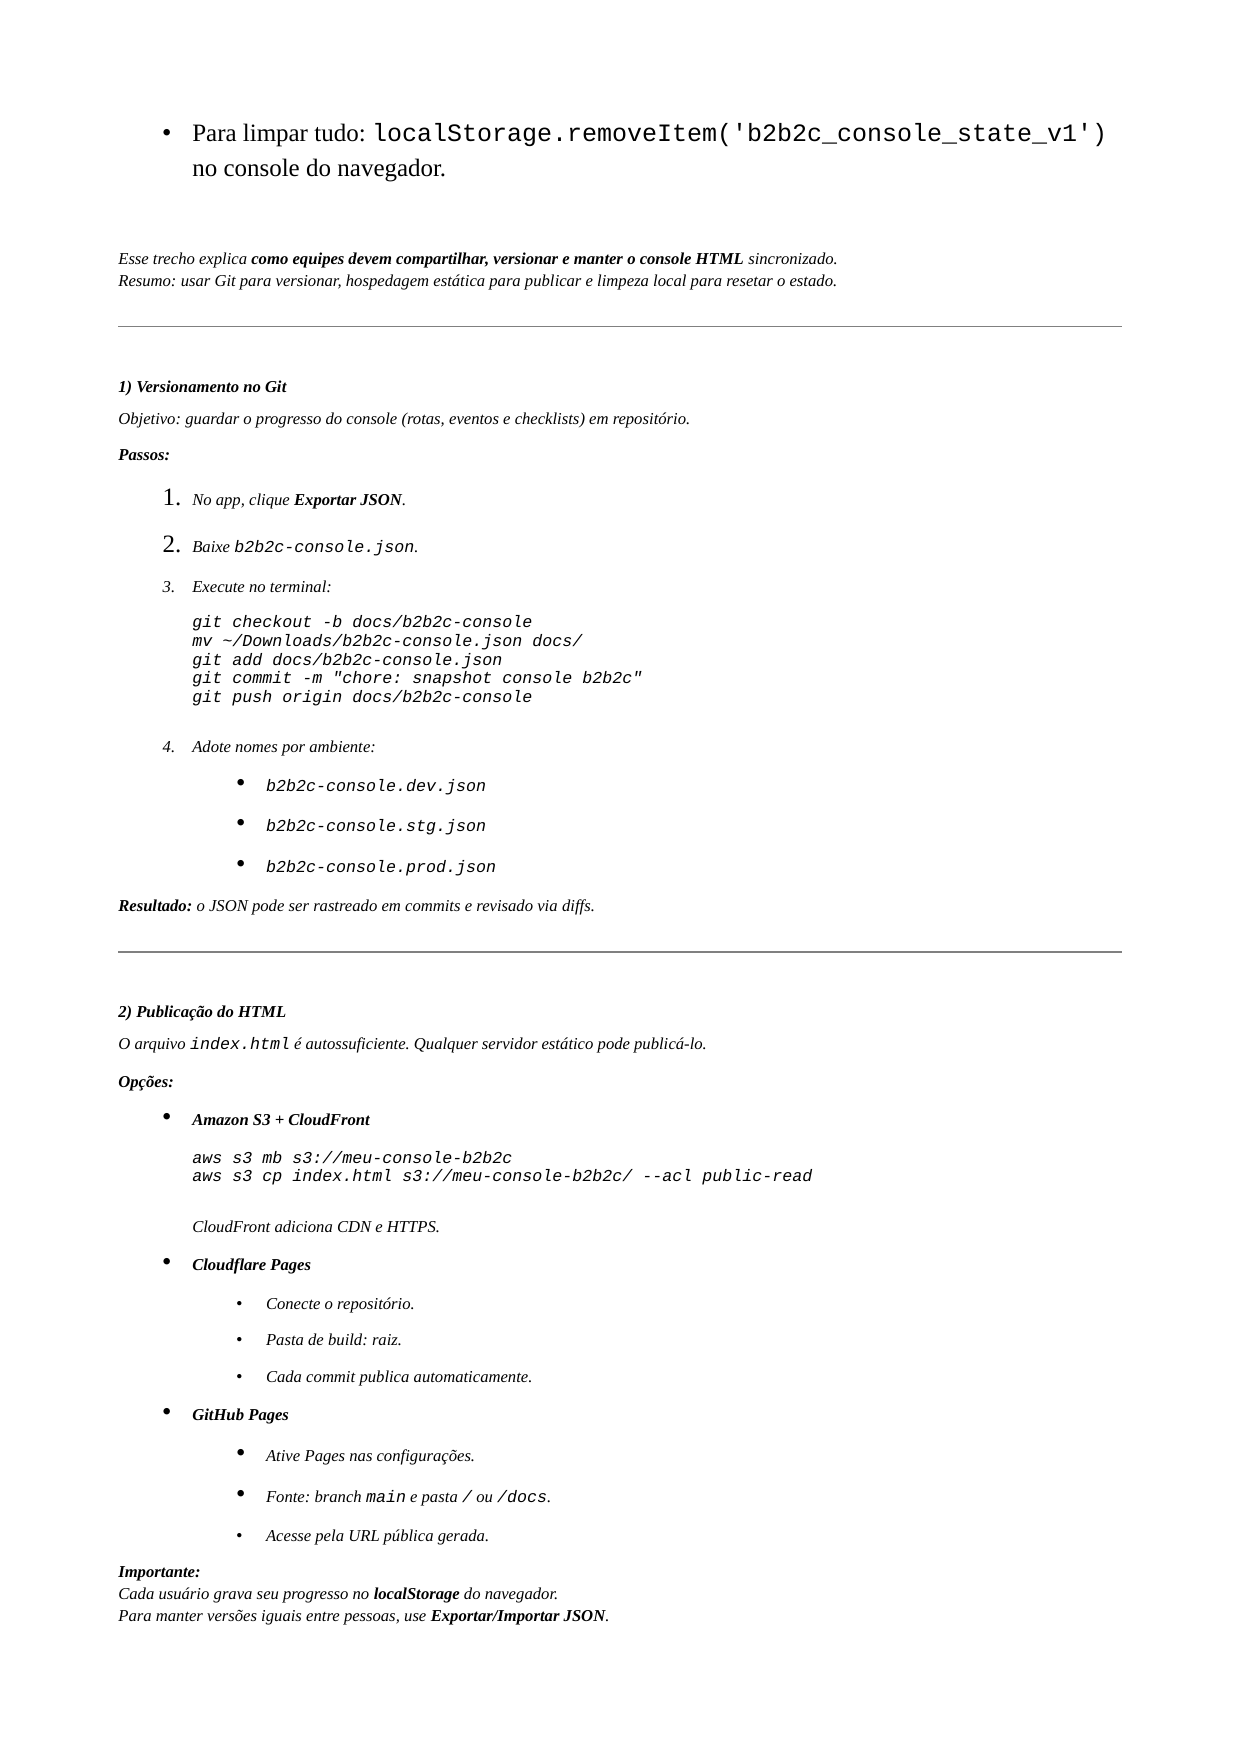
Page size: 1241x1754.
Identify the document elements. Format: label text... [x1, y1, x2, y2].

text Resultado: o JSON pode ser rastreado em commits e revisado via diffs. [118, 896, 1122, 915]
list Adote nomes por ambiente: [162, 737, 1122, 756]
subtitle 1) Versionamento no Git [118, 377, 1122, 396]
list Baixe b2b2c-console.json. [162, 529, 1122, 558]
list mv ~/Downloads/b2b2c-console.json docs/ [162, 632, 1122, 651]
list Cloudflare Pages [162, 1253, 1122, 1276]
list aws s3 mb s3://meu-console-b2b2c [162, 1149, 1122, 1168]
text Objetivo: guardar o progresso do console (rotas, eventos e checklists) em repositório. [118, 408, 1122, 428]
list b2b2c-console.prod.json [236, 855, 1122, 878]
list Execute no terminal: [162, 577, 1122, 596]
text Opções: [118, 1072, 1122, 1091]
text Importante: Cada usuário grava seu progresso no localStorage do navegador. Para manter versões iguais entre pessoas, use Exportar/Importar JSON. [118, 1562, 1122, 1625]
list Pasta de build: raiz. [236, 1330, 1122, 1349]
list GitHub Pages [162, 1403, 1122, 1426]
text O arquivo index.html é autossuficiente. Qualquer servidor estático pode publicá-lo. [118, 1034, 1122, 1054]
list git push origin docs/b2b2c-console [162, 689, 1122, 708]
list No app, clique Exportar JSON. [162, 482, 1122, 510]
list CloudFront adiciona CDN e HTTPS. [162, 1216, 1122, 1236]
list b2b2c-console.stg.json [236, 814, 1122, 837]
list Fonte: branch main e pasta / ou /docs. [236, 1485, 1122, 1507]
list Ative Pages nas configurações. [236, 1444, 1122, 1467]
list b2b2c-console.dev.json [236, 774, 1122, 796]
subtitle 2) Publicação do HTML [118, 1002, 1122, 1021]
list Amazon S3 + CloudFront [162, 1108, 1122, 1131]
list Conecte o repositório. [236, 1293, 1122, 1313]
list Cada commit publica automaticamente. [236, 1367, 1122, 1386]
list Para limpar tudo: localStorage.removeItem('b2b2c_console_state_v1') no console do navegador. [162, 118, 1122, 182]
text Esse trecho explica como equipes devem compartilhar, versionar e manter o console HTML sincronizado. Resumo: usar Git para versionar, hospedagem estática para publicar e limpeza local para resetar o estado. [118, 248, 1122, 289]
list git add docs/b2b2c-console.json [162, 651, 1122, 670]
list Acesse pela URL pública gerada. [236, 1525, 1122, 1545]
list aws s3 cp index.html s3://meu-console-b2b2c/ --acl public-read [162, 1168, 1122, 1187]
text Passos: [118, 445, 1122, 464]
list git commit -m "chore: snapshot console b2b2c" [162, 670, 1122, 689]
list git checkout -b docs/b2b2c-console [162, 613, 1122, 632]
